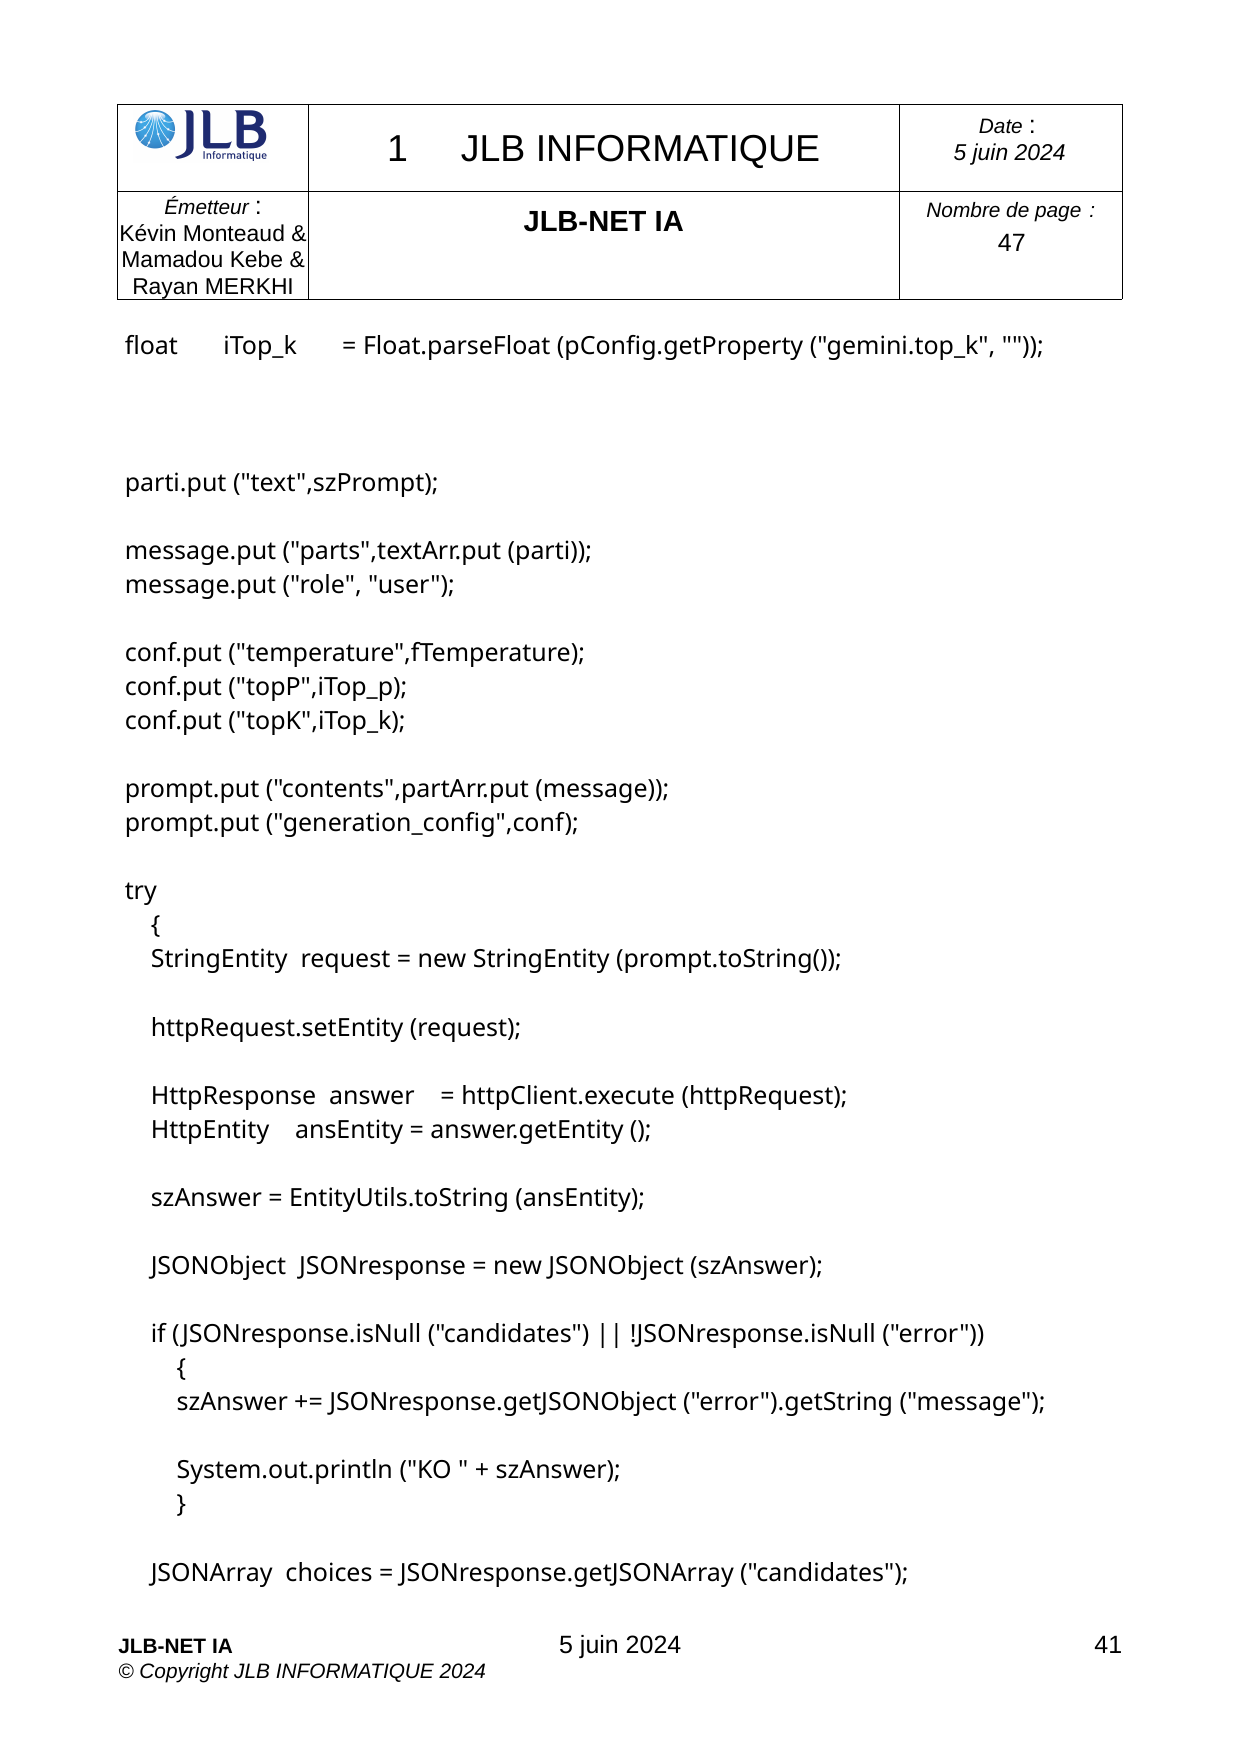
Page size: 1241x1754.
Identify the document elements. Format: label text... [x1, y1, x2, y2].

text conf.put ("topK",iTop_k); [118, 703, 1122, 737]
text message.put ("role", "user"); [118, 566, 1122, 600]
picture [133, 106, 269, 163]
text conf.put ("temperature",fTemperature); [118, 634, 1122, 668]
text { [118, 907, 1122, 941]
text JSONArray choices = JSONresponse.getJSONArray ("candidates"); [118, 1554, 1122, 1588]
text HttpResponse answer = httpClient.execute (httpRequest); [118, 1077, 1122, 1111]
text message.put ("parts",textArr.put (parti)); [118, 532, 1122, 566]
text System.out.println ("KO " + szAnswer); [118, 1452, 1122, 1486]
text prompt.put ("contents",partArr.put (message)); [118, 771, 1122, 805]
text szAnswer += JSONresponse.getJSONObject ("error").getString ("message"); [118, 1384, 1122, 1418]
text StringEntity request = new StringEntity (prompt.toString()); [118, 941, 1122, 975]
text } [118, 1486, 1122, 1520]
text conf.put ("topP",iTop_p); [118, 668, 1122, 703]
text try [118, 873, 1122, 907]
text float iTop_k = Float.parseFloat (pConfig.getProperty ("gemini.top_k", "")); [118, 328, 1122, 362]
text JSONObject JSONresponse = new JSONObject (szAnswer); [118, 1248, 1122, 1282]
text httpRequest.setEntity (request); [118, 1009, 1122, 1043]
text prompt.put ("generation_config",conf); [118, 805, 1122, 839]
text { [118, 1350, 1122, 1384]
text szAnswer = EntityUtils.toString (ansEntity); [118, 1179, 1122, 1213]
text if (JSONresponse.isNull ("candidates") || !JSONresponse.isNull ("error")) [118, 1316, 1122, 1350]
text parti.put ("text",szPrompt); [118, 464, 1122, 498]
text HttpEntity ansEntity = answer.getEntity (); [118, 1111, 1122, 1145]
